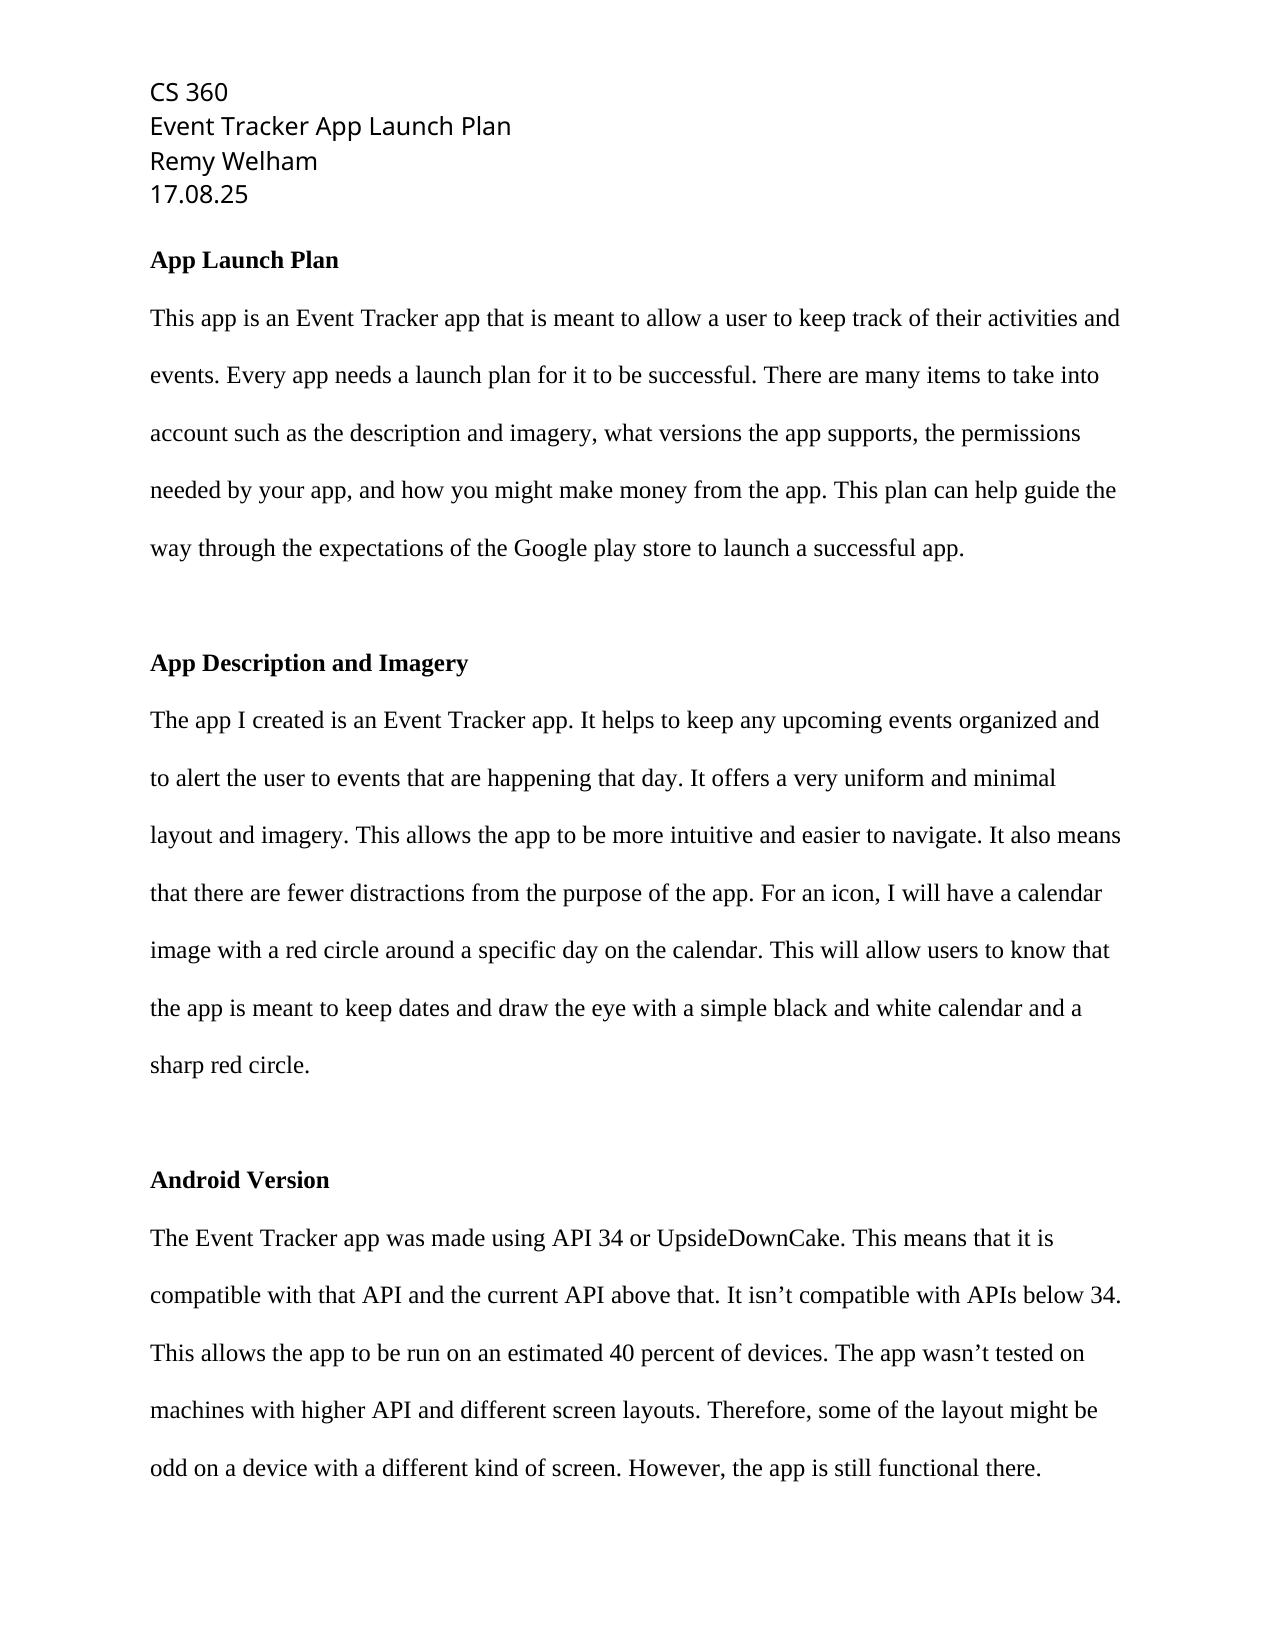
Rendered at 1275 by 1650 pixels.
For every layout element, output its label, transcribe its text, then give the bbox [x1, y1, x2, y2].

text This app is an Event Tracker app that is meant to allow a user to keep track of their activities and events. Every app needs a launch plan for it to be successful. There are many items to take into account such as the description and imagery, what versions the app supports, the permissions needed by your app, and how you might make money from the app. This plan can help guide the way through the expectations of the Google play store to launch a successful app. [150, 303, 1125, 562]
text The app I created is an Event Tracker app. It helps to keep any upcoming events organized and to alert the user to events that are happening that day. It offers a very uniform and minimal layout and imagery. This allows the app to be more intuitive and easier to navigate. It also means that there are fewer distractions from the purpose of the app. For an icon, I will have a calendar image with a red circle around a specific day on the calendar. This will allow users to know that the app is meant to keep dates and draw the eye with a simple black and white calendar and a sharp red circle. [150, 705, 1125, 1079]
text App Description and Imagery [150, 648, 1125, 677]
text Android Version [150, 1165, 1125, 1194]
text App Launch Plan [150, 245, 1125, 274]
text The Event Tracker app was made using API 34 or UpsideDownCake. This means that it is compatible with that API and the current API above that. It isn’t compatible with APIs below 34. This allows the app to be run on an estimated 40 percent of devices. The app wasn’t tested on machines with higher API and different screen layouts. Therefore, some of the layout might be odd on a device with a different kind of screen. However, the app is still functional there. [150, 1223, 1125, 1482]
